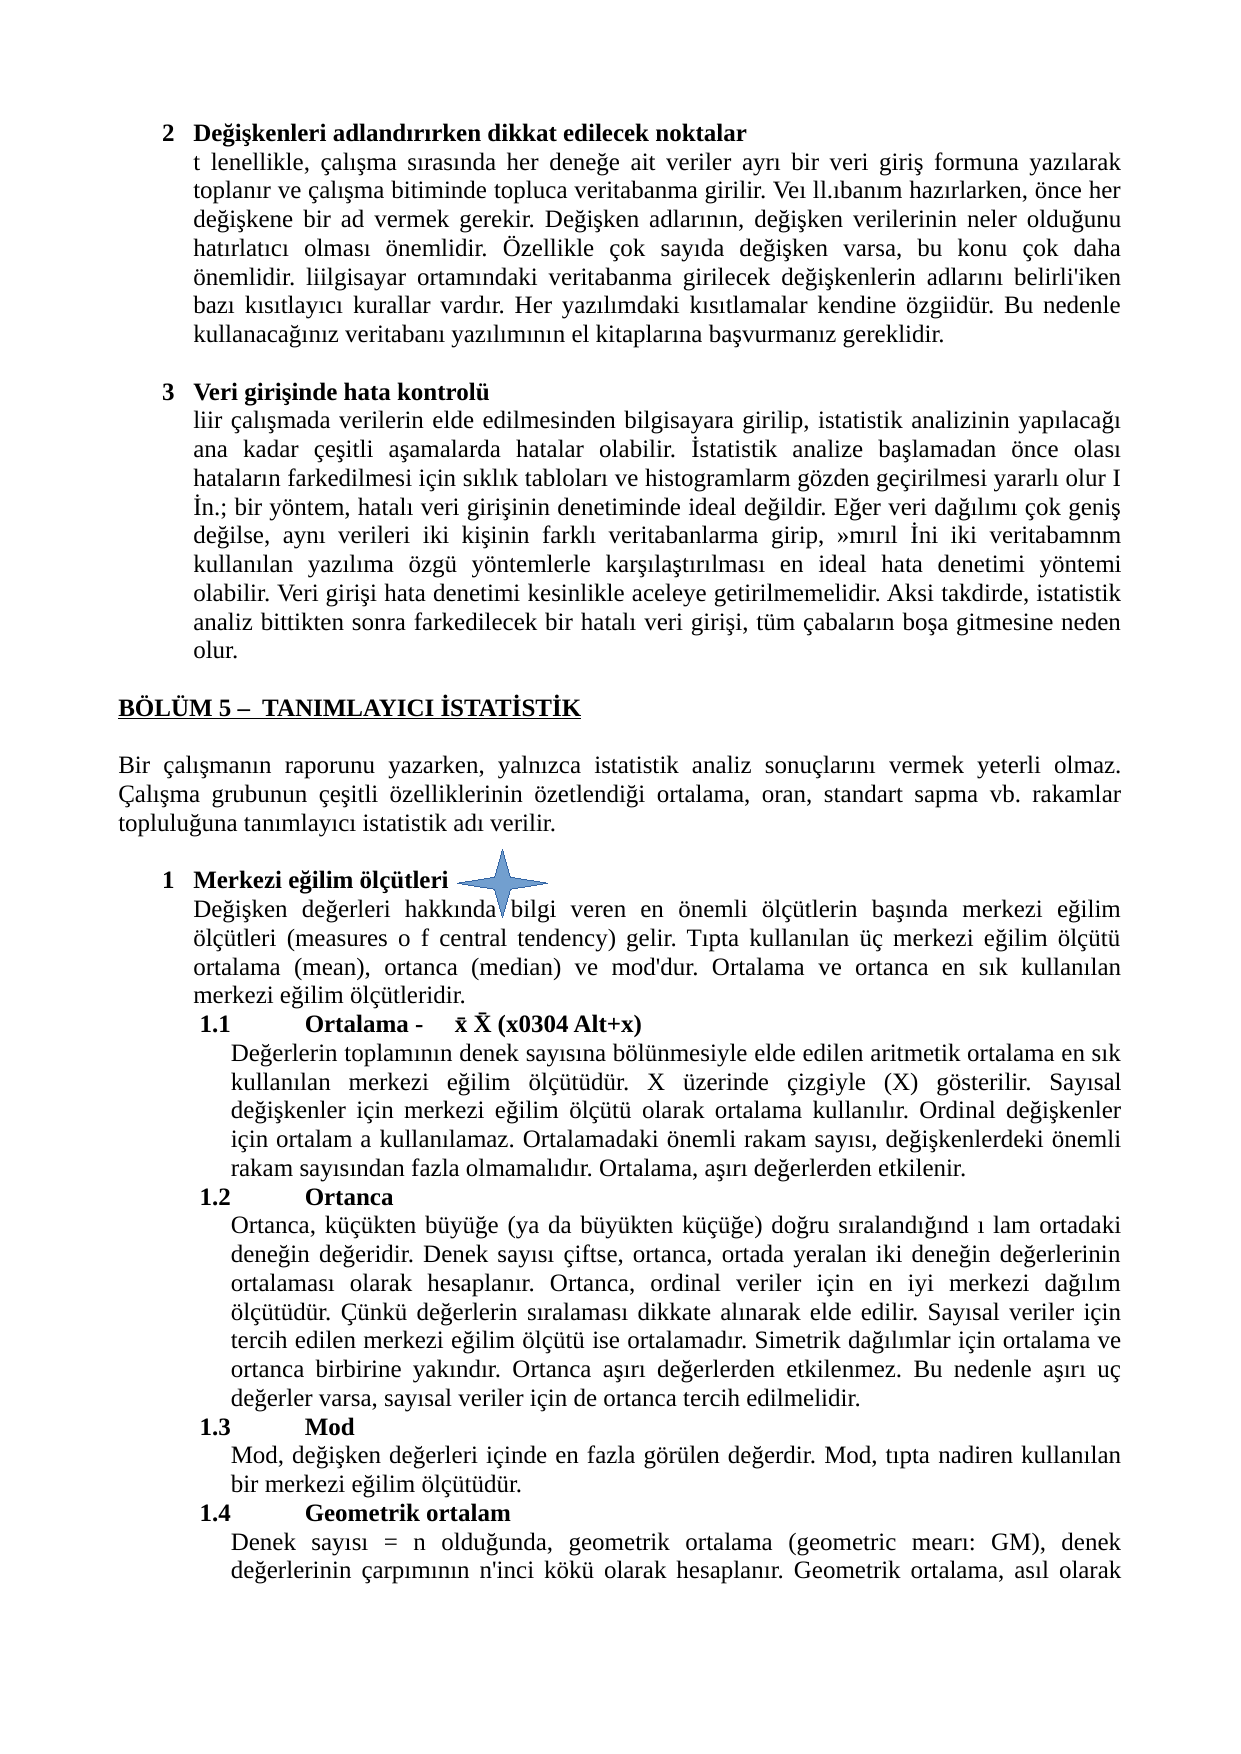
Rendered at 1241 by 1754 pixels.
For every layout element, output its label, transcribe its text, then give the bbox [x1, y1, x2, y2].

list Merkezi eğilim ölçütleri [156, 866, 497, 894]
text Bir çalışmanın raporunu yazarken, yalnızca istatistik analiz sonuçlarını vermek yeterli olmaz. Çalışma grubunun çeşitli özelliklerinin özetlendiği ortalama, oran, standart sapma vb. rakamlar topluluğuna tanımlayıcı istatistik adı verilir. [118, 751, 1122, 837]
list Denek sayısı = n olduğunda, geometrik ortalama (geometric mearı: GM), denek değerlerinin çarpımının n'inci kökü olarak hesaplanır. Geometrik ortalama, asıl olarak [193, 1527, 1122, 1584]
list Geometrik ortalam [193, 1498, 1122, 1527]
list Mod [193, 1412, 1122, 1441]
list Mod, değişken değerleri içinde en fazla görülen değerdir. Mod, tıpta nadiren kullanılan bir merkezi eğilim ölçütüdür. [193, 1441, 1122, 1498]
list Ortalama - x̄ X̄ (x0304 Alt+x) [193, 1009, 1122, 1038]
list Değişkenleri adlandırırken dikkat edilecek noktalar [156, 118, 1122, 147]
list t lenellikle, çalışma sırasında her deneğe ait veriler ayrı bir veri giriş formuna yazılarak toplanır ve çalışma bitiminde topluca veritabanma girilir. Veı ll.ıbanım hazırlarken, önce her değişkene bir ad vermek gerekir. Değişken adlarının, değişken verilerinin neler olduğunu hatırlatıcı olması önemlidir. Özellikle çok sayıda değişken varsa, bu konu çok daha önemlidir. liilgisayar ortamındaki veritabanma girilecek değişkenlerin adlarını belirli'iken bazı kısıtlayıcı kurallar vardır. Her yazılımdaki kısıtlamalar kendine özgiidür. Bu nedenle kullanacağınız veritabanı yazılımının el kitaplarına başvurmanız gereklidir. [156, 147, 1122, 348]
list Ortanca, küçükten büyüğe (ya da büyükten küçüğe) doğru sıralandığınd ı lam ortadaki deneğin değeridir. Denek sayısı çiftse, ortanca, ortada yeralan iki deneğin değerlerinin ortalaması olarak hesaplanır. Ortanca, ordinal veriler için en iyi merkezi dağılım ölçütüdür. Çünkü değerlerin sıralaması dikkate alınarak elde edilir. Sayısal veriler için tercih edilen merkezi eğilim ölçütü ise ortalamadır. Simetrik dağılımlar için ortalama ve ortanca birbirine yakındır. Ortanca aşırı değerlerden etkilenmez. Bu nedenle aşırı uç değerler varsa, sayısal veriler için de ortanca tercih edilmelidir. [193, 1211, 1122, 1412]
list Değişken değerleri hakkında bilgi veren en önemli ölçütlerin başında merkezi eğilim ölçütleri (measures o f central tendency) gelir. Tıpta kullanılan üç merkezi eğilim ölçütü ortalama (mean), ortanca (median) ve mod'dur. Ortalama ve ortanca en sık kullanılan merkezi eğilim ölçütleridir. [156, 894, 1122, 1009]
text BÖLÜM 5 – TANIMLAYICI İSTATİSTİK [118, 693, 1122, 722]
list liir çalışmada verilerin elde edilmesinden bilgisayara girilip, istatistik analizinin yapılacağı ana kadar çeşitli aşamalarda hatalar olabilir. İstatistik analize başlamadan önce olası hataların farkedilmesi için sıklık tabloları ve histogramlarm gözden geçirilmesi yararlı olur I İn.; bir yöntem, hatalı veri girişinin denetiminde ideal değildir. Eğer veri dağılımı çok geniş değilse, aynı verileri iki kişinin farklı veritabanlarma girip, »mırıl İni iki veritabamnm kullanılan yazılıma özgü yöntemlerle karşılaştırılması en ideal hata denetimi yöntemi olabilir. Veri girişi hata denetimi kesinlikle aceleye getirilmemelidir. Aksi takdirde, istatistik analiz bittikten sonra farkedilecek bir hatalı veri girişi, tüm çabaların boşa gitmesine neden olur. [156, 406, 1122, 664]
list [508, 866, 1122, 894]
list Değerlerin toplamının denek sayısına bölünmesiyle elde edilen aritmetik ortalama en sık kullanılan merkezi eğilim ölçütüdür. X üzerinde çizgiyle (X) gösterilir. Sayısal değişkenler için merkezi eğilim ölçütü olarak ortalama kullanılır. Ordinal değişkenler için ortalam a kullanılamaz. Ortalamadaki önemli rakam sayısı, değişkenlerdeki önemli rakam sayısından fazla olmamalıdır. Ortalama, aşırı değerlerden etkilenir. [193, 1038, 1122, 1182]
list Ortanca [193, 1182, 1122, 1211]
list Veri girişinde hata kontrolü [156, 377, 1122, 406]
